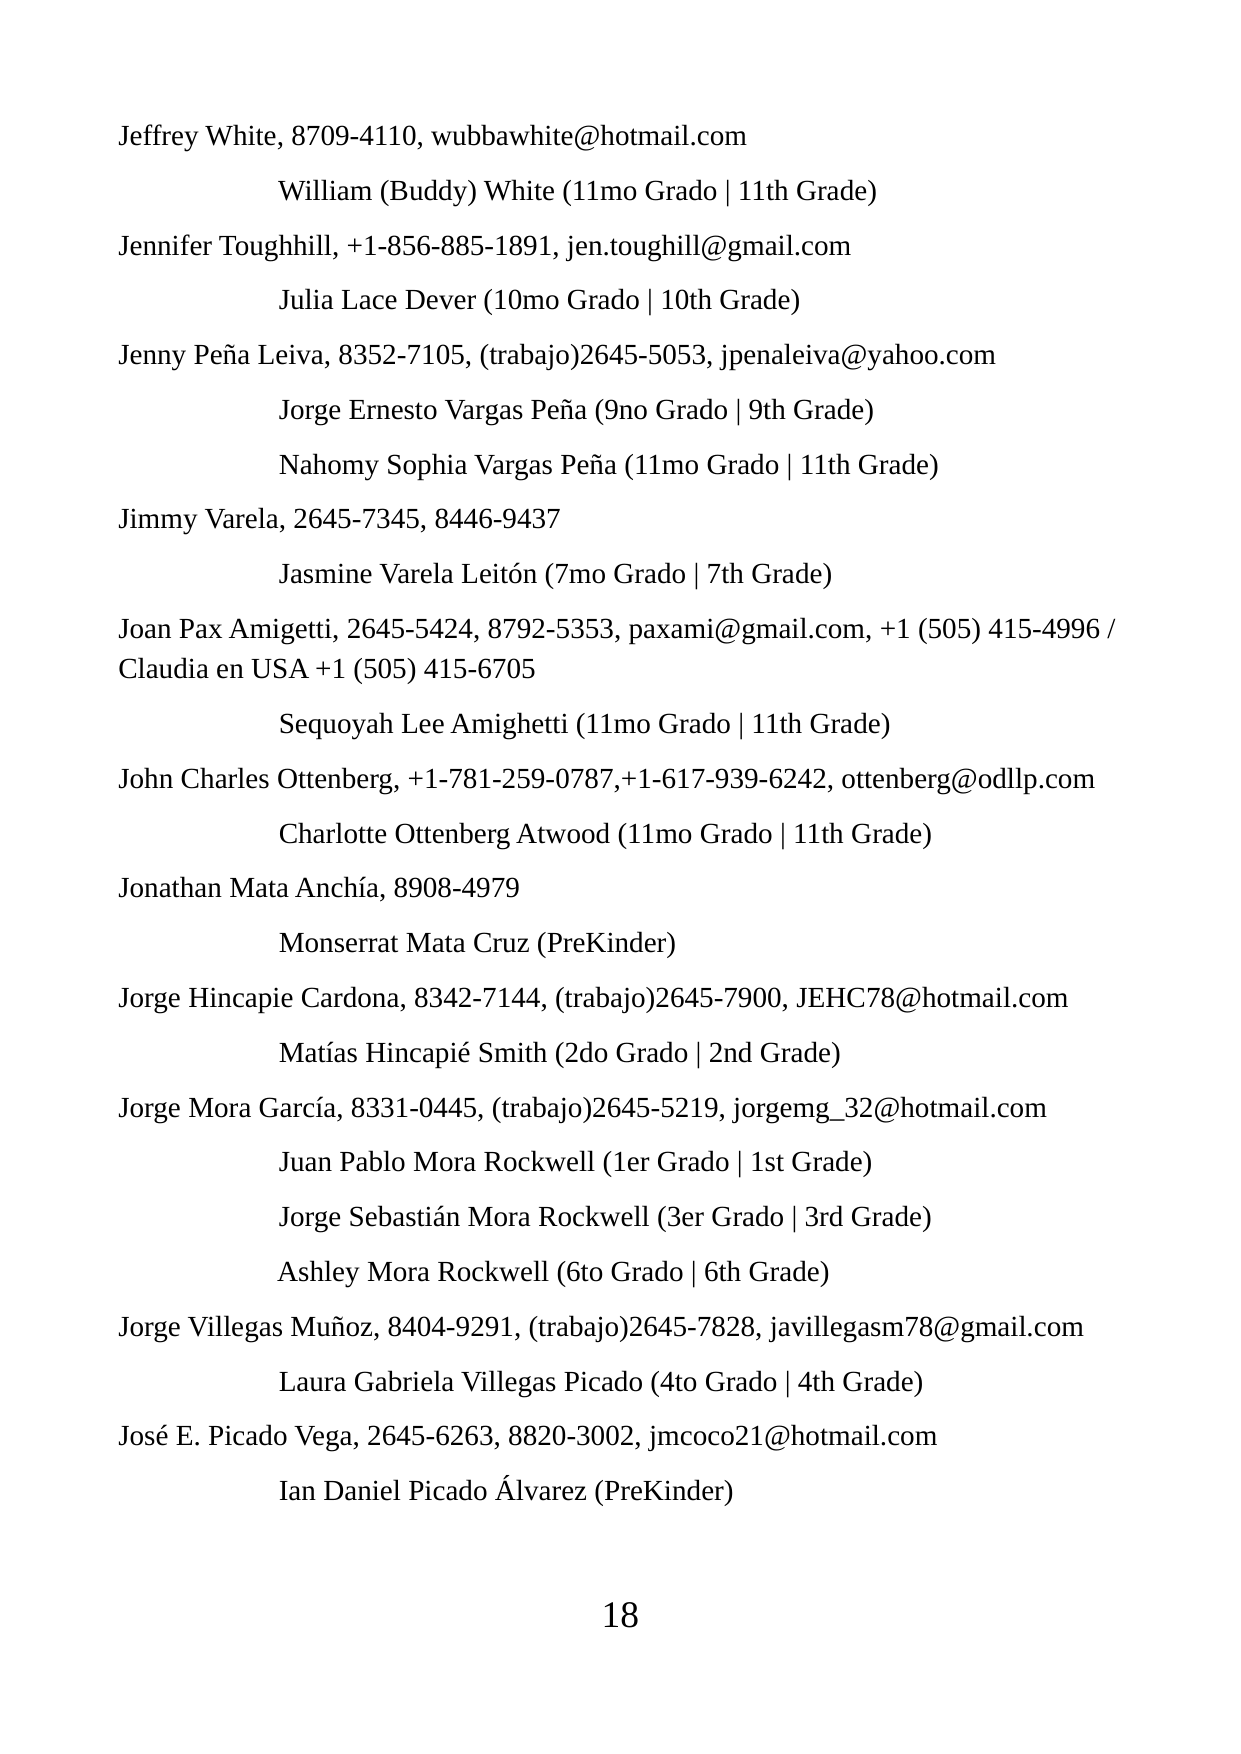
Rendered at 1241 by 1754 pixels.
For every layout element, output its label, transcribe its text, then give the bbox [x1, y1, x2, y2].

text Jeffrey White, 8709-4110, wubbawhite@hotmail.com [118, 118, 1122, 152]
text José E. Picado Vega, 2645-6263, 8820-3002, jmcoco21@hotmail.com [118, 1418, 1122, 1452]
text Ian Daniel Picado Álvarez (PreKinder) [118, 1473, 1122, 1507]
text Jenny Peña Leiva, 8352-7105, (trabajo)2645-5053, jpenaleiva@yahoo.com [118, 337, 1122, 371]
text Matías Hincapié Smith (2do Grado | 2nd Grade) [118, 1035, 1122, 1068]
text Nahomy Sophia Vargas Peña (11mo Grado | 11th Grade) [118, 447, 1122, 480]
text Julia Lace Dever (10mo Grado | 10th Grade) [118, 282, 1122, 316]
text Sequoyah Lee Amighetti (11mo Grado | 11th Grade) [118, 706, 1122, 740]
text Jorge Mora García, 8331-0445, (trabajo)2645-5219, jorgemg_32@hotmail.com [118, 1090, 1122, 1123]
text Jimmy Varela, 2645-7345, 8446-9437 [118, 502, 1122, 535]
text Laura Gabriela Villegas Picado (4to Grado | 4th Grade) [118, 1364, 1122, 1397]
text Jorge Hincapie Cardona, 8342-7144, (trabajo)2645-7900, JEHC78@hotmail.com [118, 980, 1122, 1014]
text Ashley Mora Rockwell (6to Grado | 6th Grade) [118, 1254, 1122, 1288]
text William (Buddy) White (11mo Grado | 11th Grade) [118, 173, 1122, 206]
text Charlotte Ottenberg Atwood (11mo Grado | 11th Grade) [118, 816, 1122, 849]
text Jonathan Mata Anchía, 8908-4979 [118, 871, 1122, 904]
text Juan Pablo Mora Rockwell (1er Grado | 1st Grade) [118, 1144, 1122, 1178]
text Jasmine Varela Leitón (7mo Grado | 7th Grade) [118, 556, 1122, 590]
text Monserrat Mata Cruz (PreKinder) [118, 925, 1122, 959]
text Joan Pax Amigetti, 2645-5424, 8792-5353, paxami@gmail.com, +1 (505) 415-4996 / Claudia en USA +1 (505) 415-6705 [118, 611, 1122, 685]
text John Charles Ottenberg, +1-781-259-0787,+1-617-939-6242, ottenberg@odllp.com [118, 761, 1122, 794]
text Jorge Sebastián Mora Rockwell (3er Grado | 3rd Grade) [118, 1199, 1122, 1233]
text Jorge Villegas Muñoz, 8404-9291, (trabajo)2645-7828, javillegasm78@gmail.com [118, 1309, 1122, 1342]
text Jorge Ernesto Vargas Peña (9no Grado | 9th Grade) [118, 392, 1122, 426]
text Jennifer Toughhill, +1-856-885-1891, jen.toughill@gmail.com [118, 228, 1122, 261]
